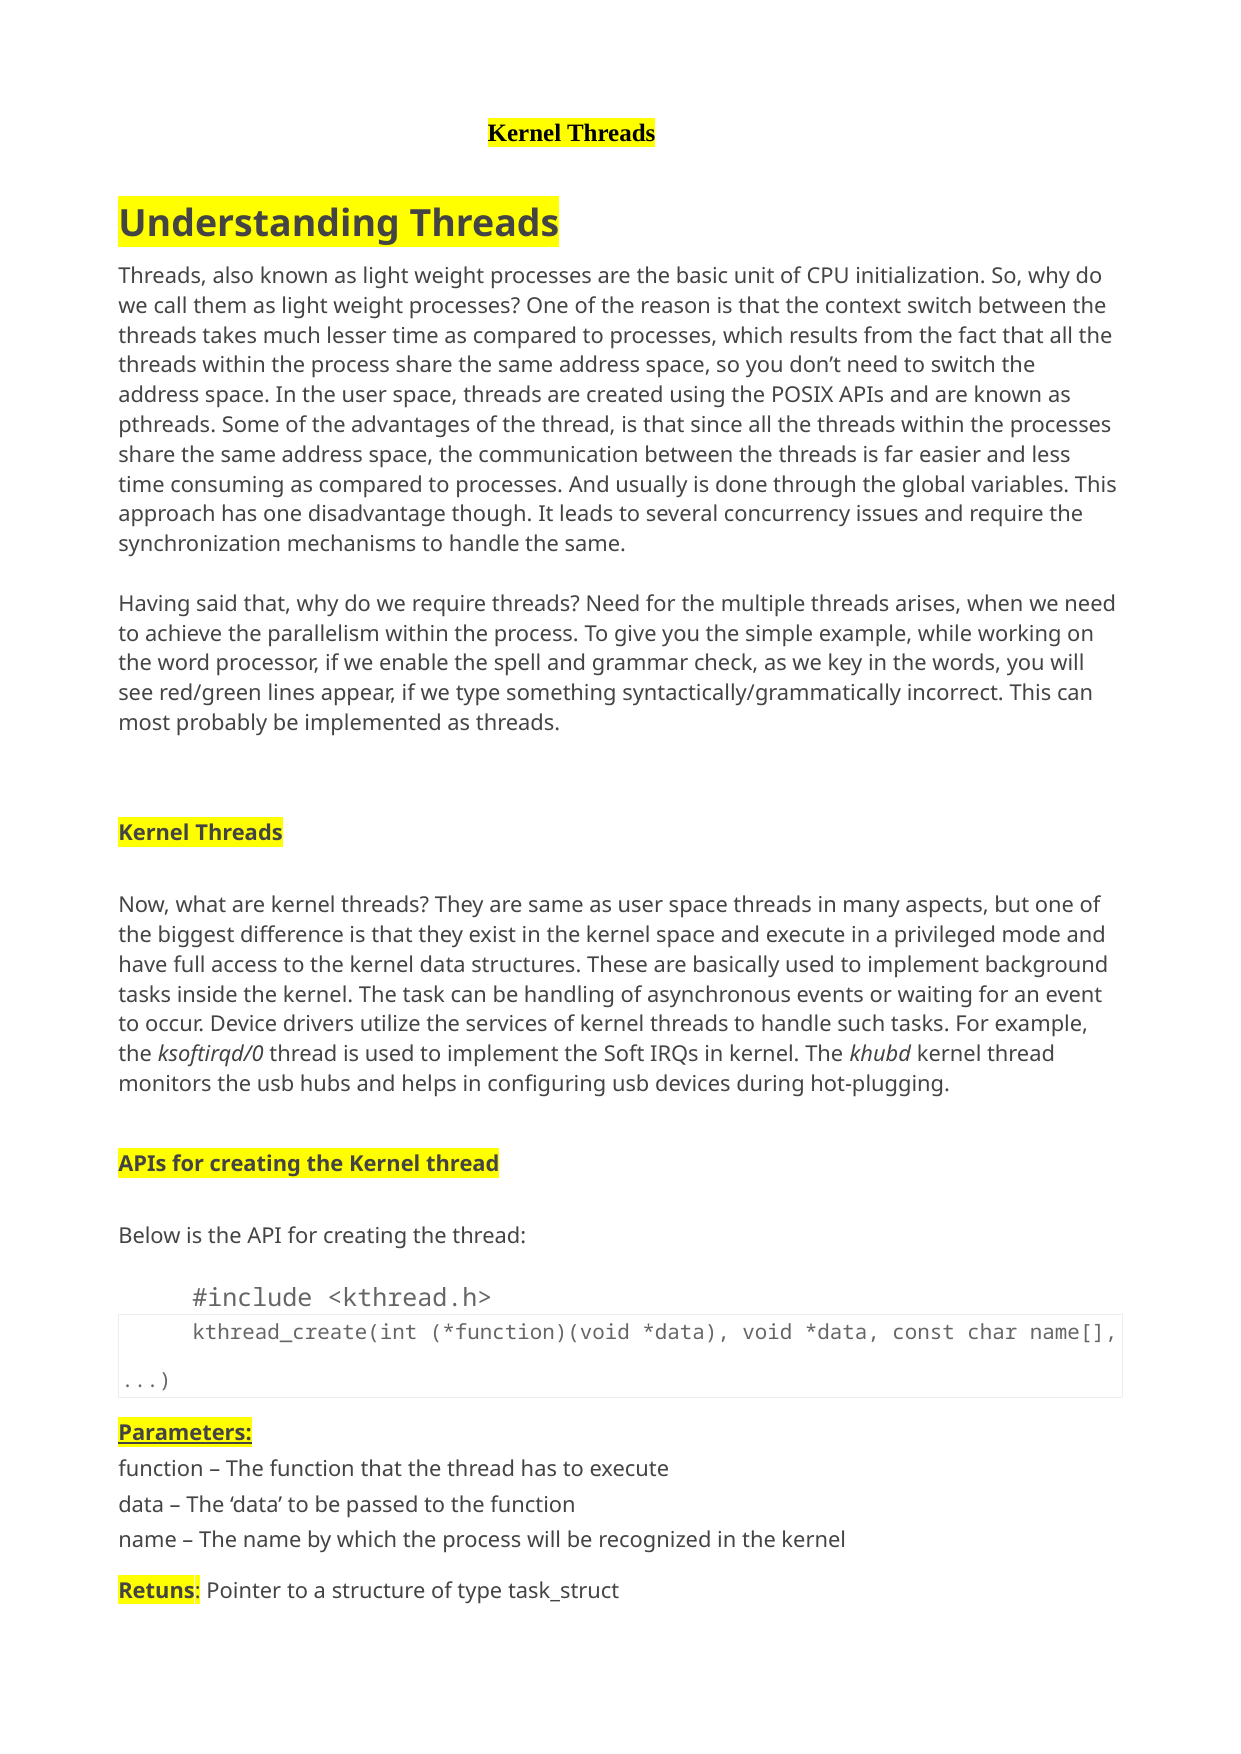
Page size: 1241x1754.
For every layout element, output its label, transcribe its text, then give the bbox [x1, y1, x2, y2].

text Below is the API for creating the thread: [118, 1220, 1122, 1250]
text #include <kthread.h> [118, 1280, 1122, 1314]
text Retuns: Pointer to a structure of type task_struct [118, 1575, 1122, 1604]
text Now, what are kernel threads? They are same as user space threads in many aspects, but one of the biggest difference is that they exist in the kernel space and execute in a privileged mode and have full access to the kernel data structures. These are basically used to implement background tasks inside the kernel. The task can be handling of asynchronous events or waiting for an event to occur. Device drivers utilize the services of kernel threads to handle such tasks. For example, the ksoftirqd/0 thread is used to implement the Soft IRQs in kernel. The khubd kernel thread monitors the usb hubs and helps in configuring usb devices during hot-plugging. [118, 889, 1122, 1098]
text Threads, also known as light weight processes are the basic unit of CPU initialization. So, why do we call them as light weight processes? One of the reason is that the context switch between the threads takes much lesser time as compared to processes, which results from the fact that all the threads within the process share the same address space, so you don’t need to switch the address space. In the user space, threads are created using the POSIX APIs and are known as pthreads. Some of the advantages of the thread, is that since all the threads within the processes share the same address space, the communication between the threads is far easier and less time consuming as compared to processes. And usually is done through the global variables. This approach has one disadvantage though. It leads to several concurrency issues and require the synchronization mechanisms to handle the same. [118, 260, 1122, 558]
subtitle Understanding Threads [118, 196, 1122, 247]
subtitle Kernel Threads [118, 817, 1122, 847]
text Kernel Threads [118, 118, 1122, 147]
subtitle APIs for creating the Kernel thread [118, 1148, 1122, 1178]
text Having said that, why do we require threads? Need for the multiple threads arises, when we need to achieve the parallelism within the process. To give you the simple example, while working on the word processor, if we enable the spell and grammar check, as we key in the words, you will see red/green lines appear, if we type something syntactically/grammatically incorrect. This can most probably be implemented as threads. [118, 588, 1122, 737]
text Parameters: function – The function that the thread has to execute data – The ‘data’ to be passed to the function name – The name by which the process will be recognized in the kernel [118, 1417, 1122, 1554]
text kthread_create(int (*function)(void *data), void *data, const char name[], ...) [119, 1315, 1122, 1397]
